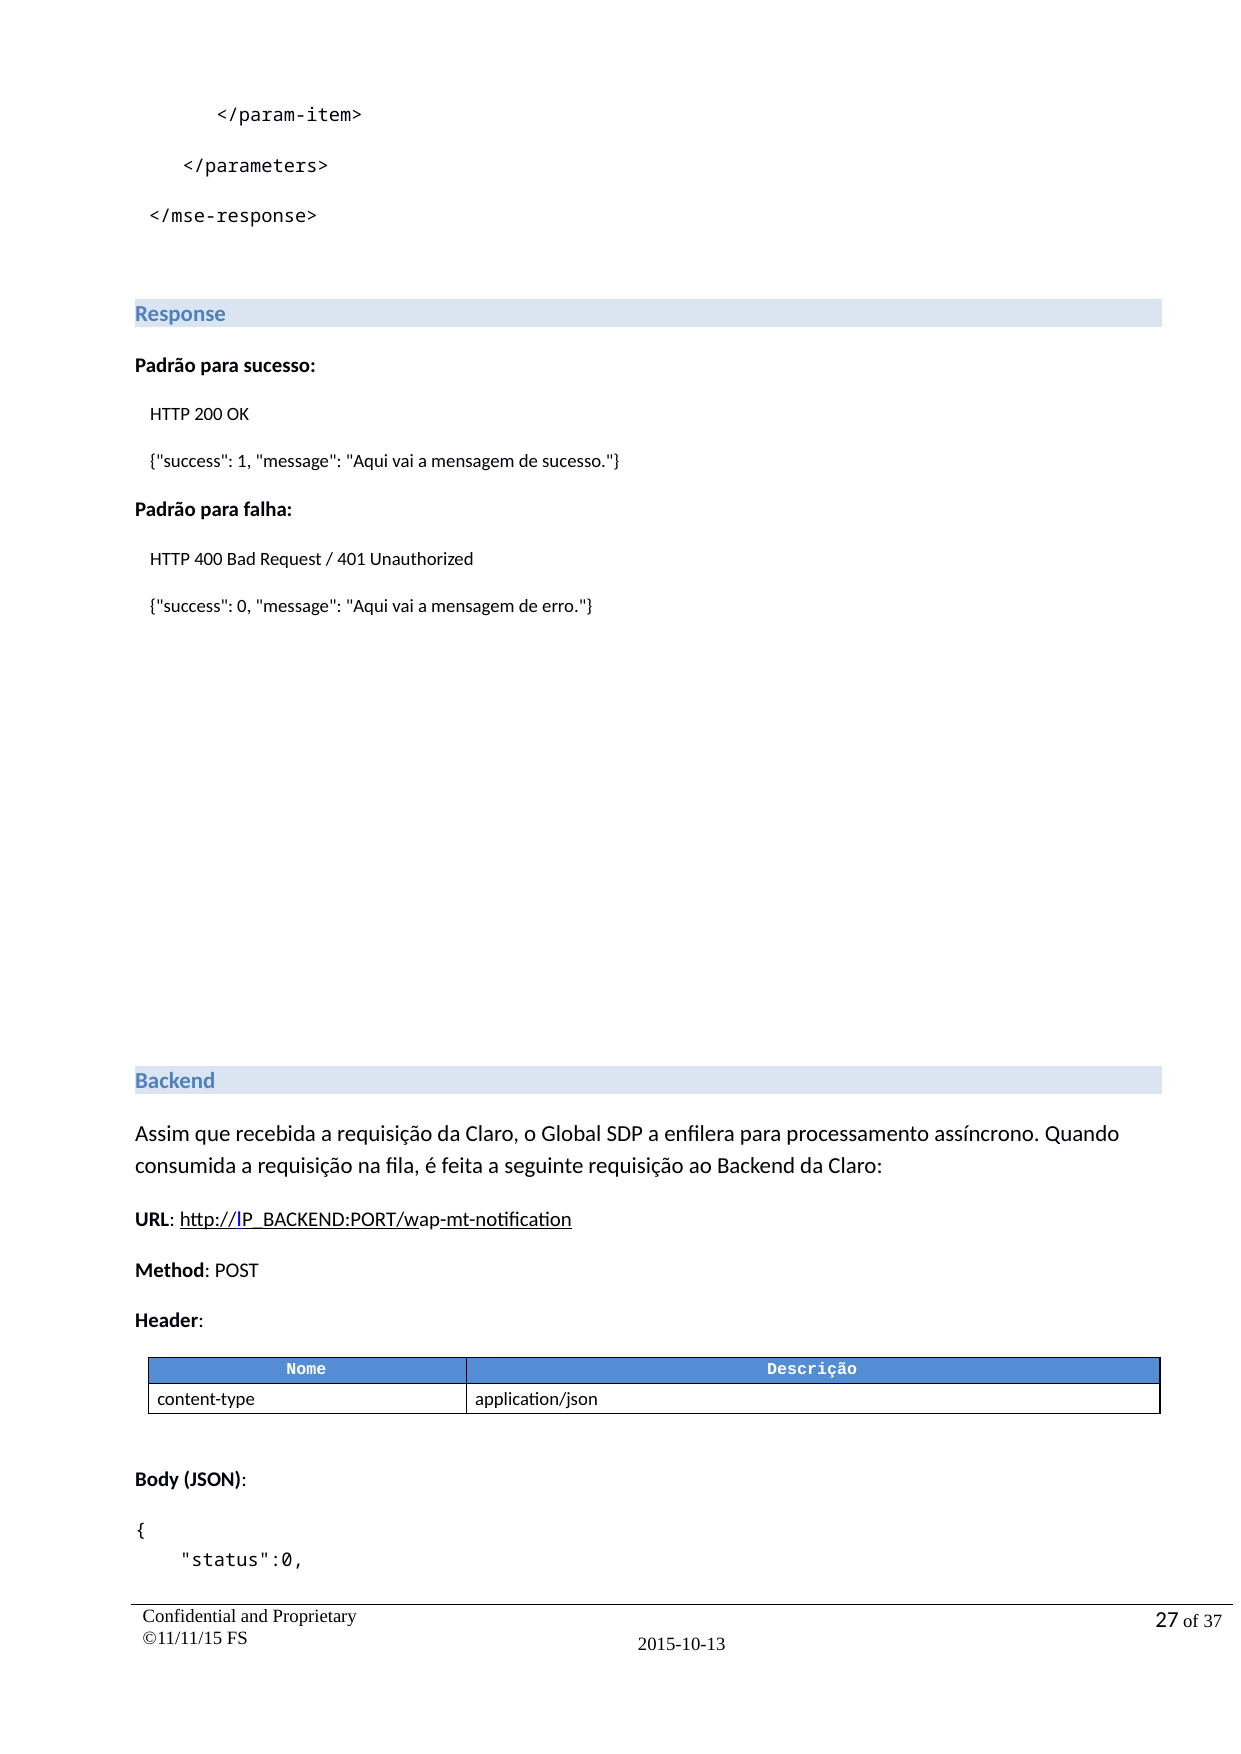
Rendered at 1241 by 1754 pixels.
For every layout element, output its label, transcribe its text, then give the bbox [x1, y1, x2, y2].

text URL: http://IP_BACKEND:PORT/wap-mt-notification [135, 1204, 1162, 1232]
text Method: POST [135, 1257, 1162, 1282]
text </mse-response> [149, 202, 1162, 227]
text Body (JSON): [135, 1467, 1162, 1492]
table_header Descrição [467, 1358, 1159, 1383]
text Backend [135, 1066, 1162, 1094]
text HTTP 400 Bad Request / 401 Unauthorized [135, 547, 1162, 569]
text Response [135, 299, 1162, 327]
text Padrão para sucesso: [135, 352, 1162, 378]
text {"success": 0, "message": "Aqui vai a mensagem de erro."} [135, 594, 1162, 617]
text </param-item> [149, 102, 1162, 127]
text Padrão para falha: [135, 497, 1162, 522]
text HTTP 200 OK [135, 402, 1162, 425]
text { "status":0, [135, 1517, 1162, 1571]
text Header: [135, 1307, 1162, 1332]
table_header Nome [149, 1358, 466, 1383]
table_cell application/json [467, 1384, 1159, 1412]
text </parameters> [149, 152, 1162, 177]
text {"success": 1, "message": "Aqui vai a mensagem de sucesso."} [135, 449, 1162, 472]
table_cell content-type [149, 1384, 466, 1412]
text Assim que recebida a requisição da Claro, o Global SDP a enfilera para processamento assíncrono. Quando consumida a requisição na fila, é feita a seguinte requisição ao Backend da Claro: [135, 1119, 1162, 1179]
